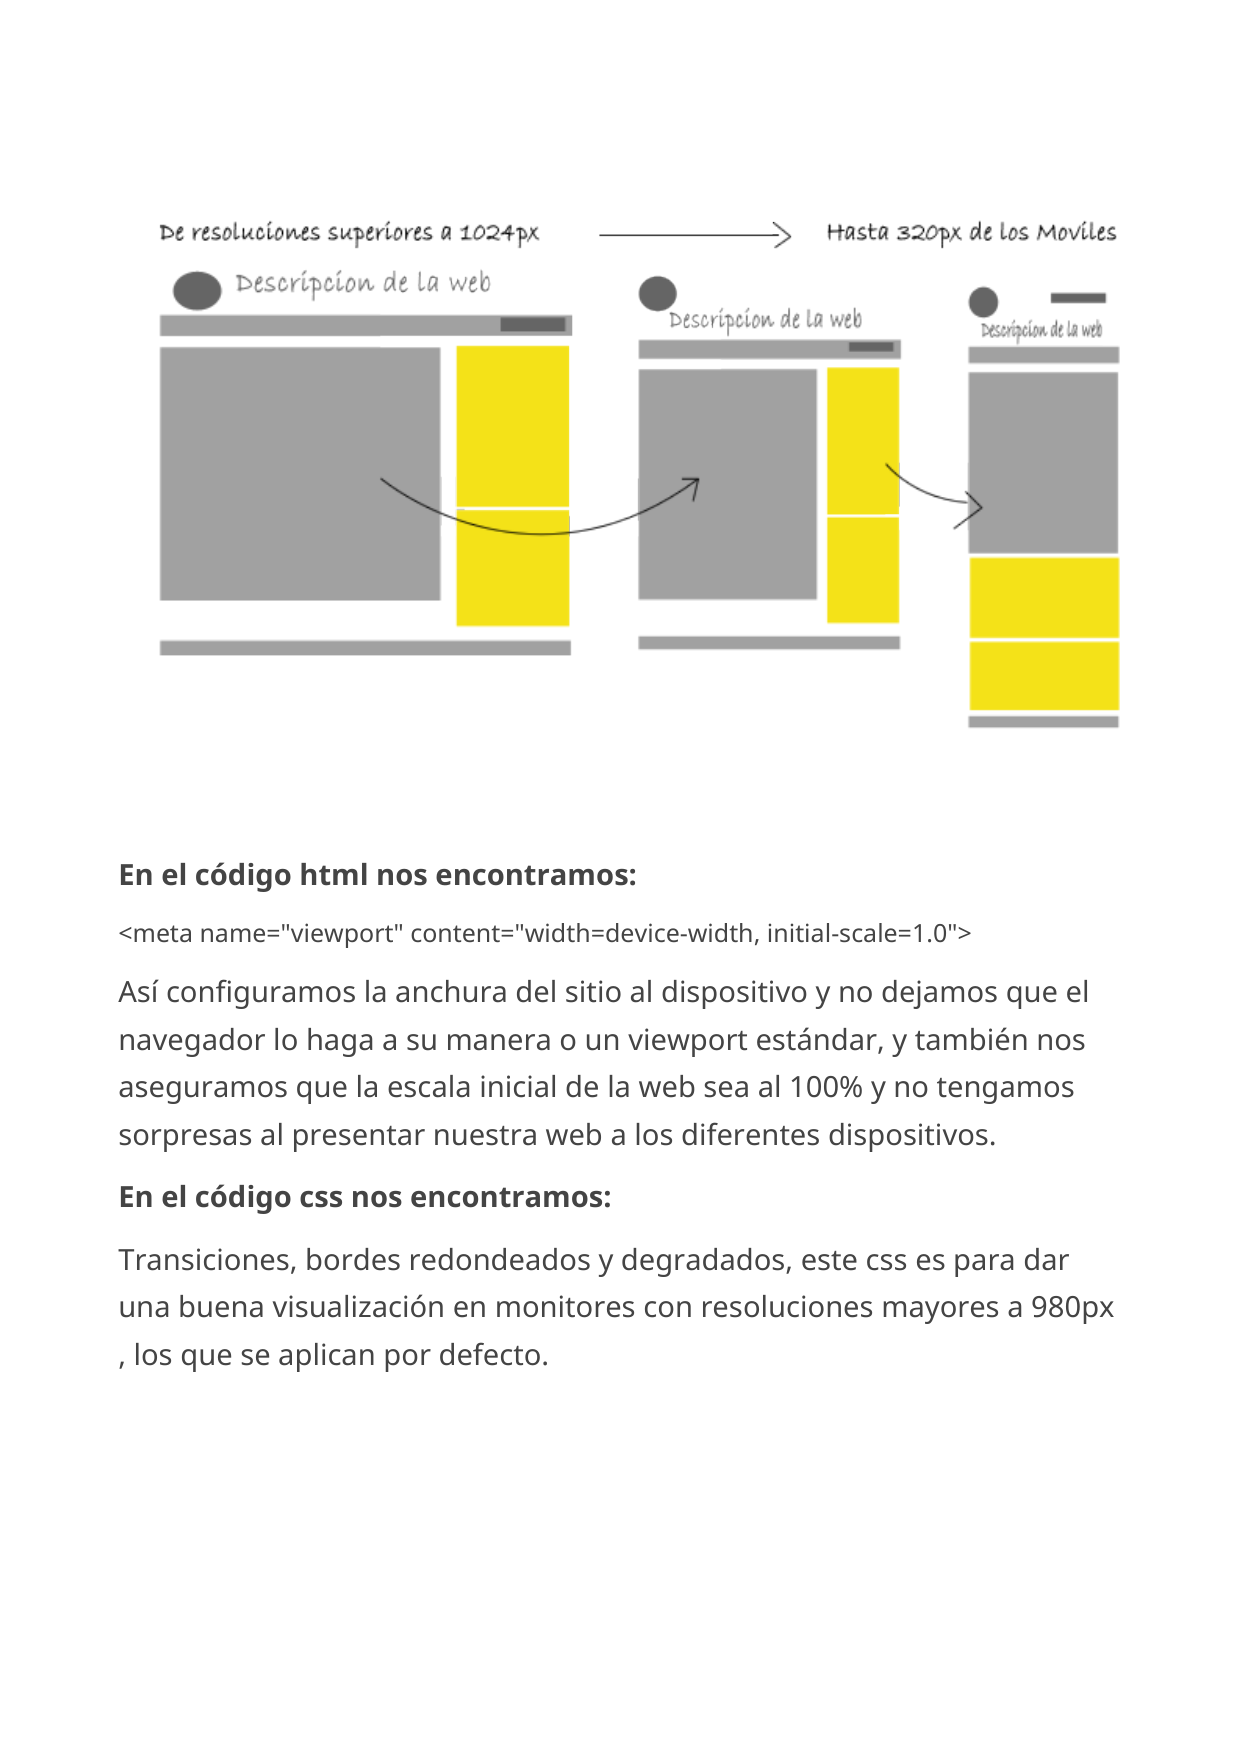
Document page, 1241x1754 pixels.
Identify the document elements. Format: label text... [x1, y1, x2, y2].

picture [146, 208, 1145, 773]
text En el código css nos encontramos: [118, 1177, 1122, 1216]
text Así configuramos la anchura del sitio al dispositivo y no dejamos que el navegador lo haga a su manera o un viewport estándar, y también nos aseguramos que la escala inicial de la web sea al 100% y no tengamos sorpresas al presentar nuestra web a los diferentes dispositivos. [118, 972, 1122, 1154]
text En el código html nos encontramos: [118, 806, 1122, 894]
text Transiciones, bordes redondeados y degradados, este css es para dar una buena visualización en monitores con resoluciones mayores a 980px , los que se aplican por defecto. [118, 1239, 1122, 1374]
text <meta name="viewport" content="width=device-width, initial-scale=1.0"> [118, 916, 1122, 950]
